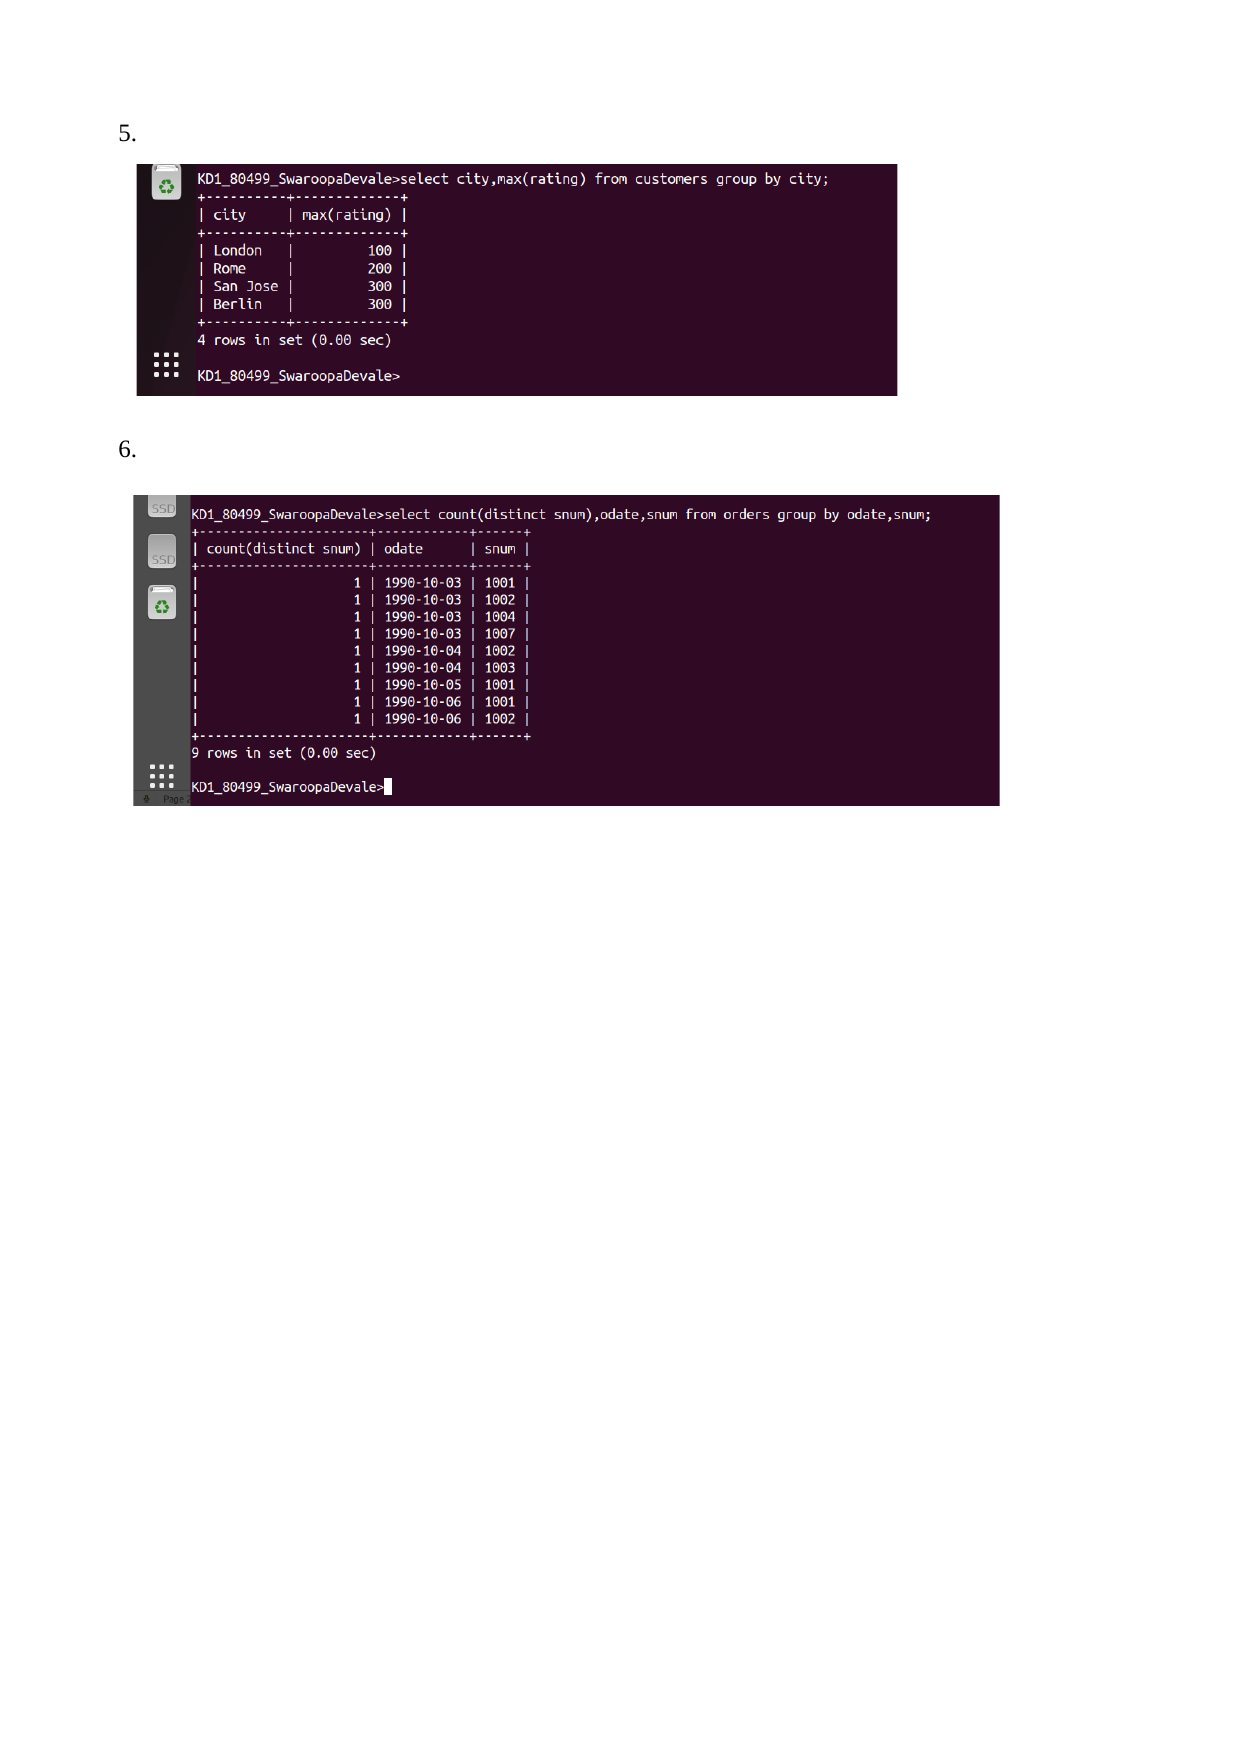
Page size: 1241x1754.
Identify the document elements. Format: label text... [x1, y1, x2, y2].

text 6. [118, 434, 1122, 463]
text 5. [118, 118, 1122, 147]
picture [136, 164, 898, 396]
picture [133, 495, 1000, 806]
